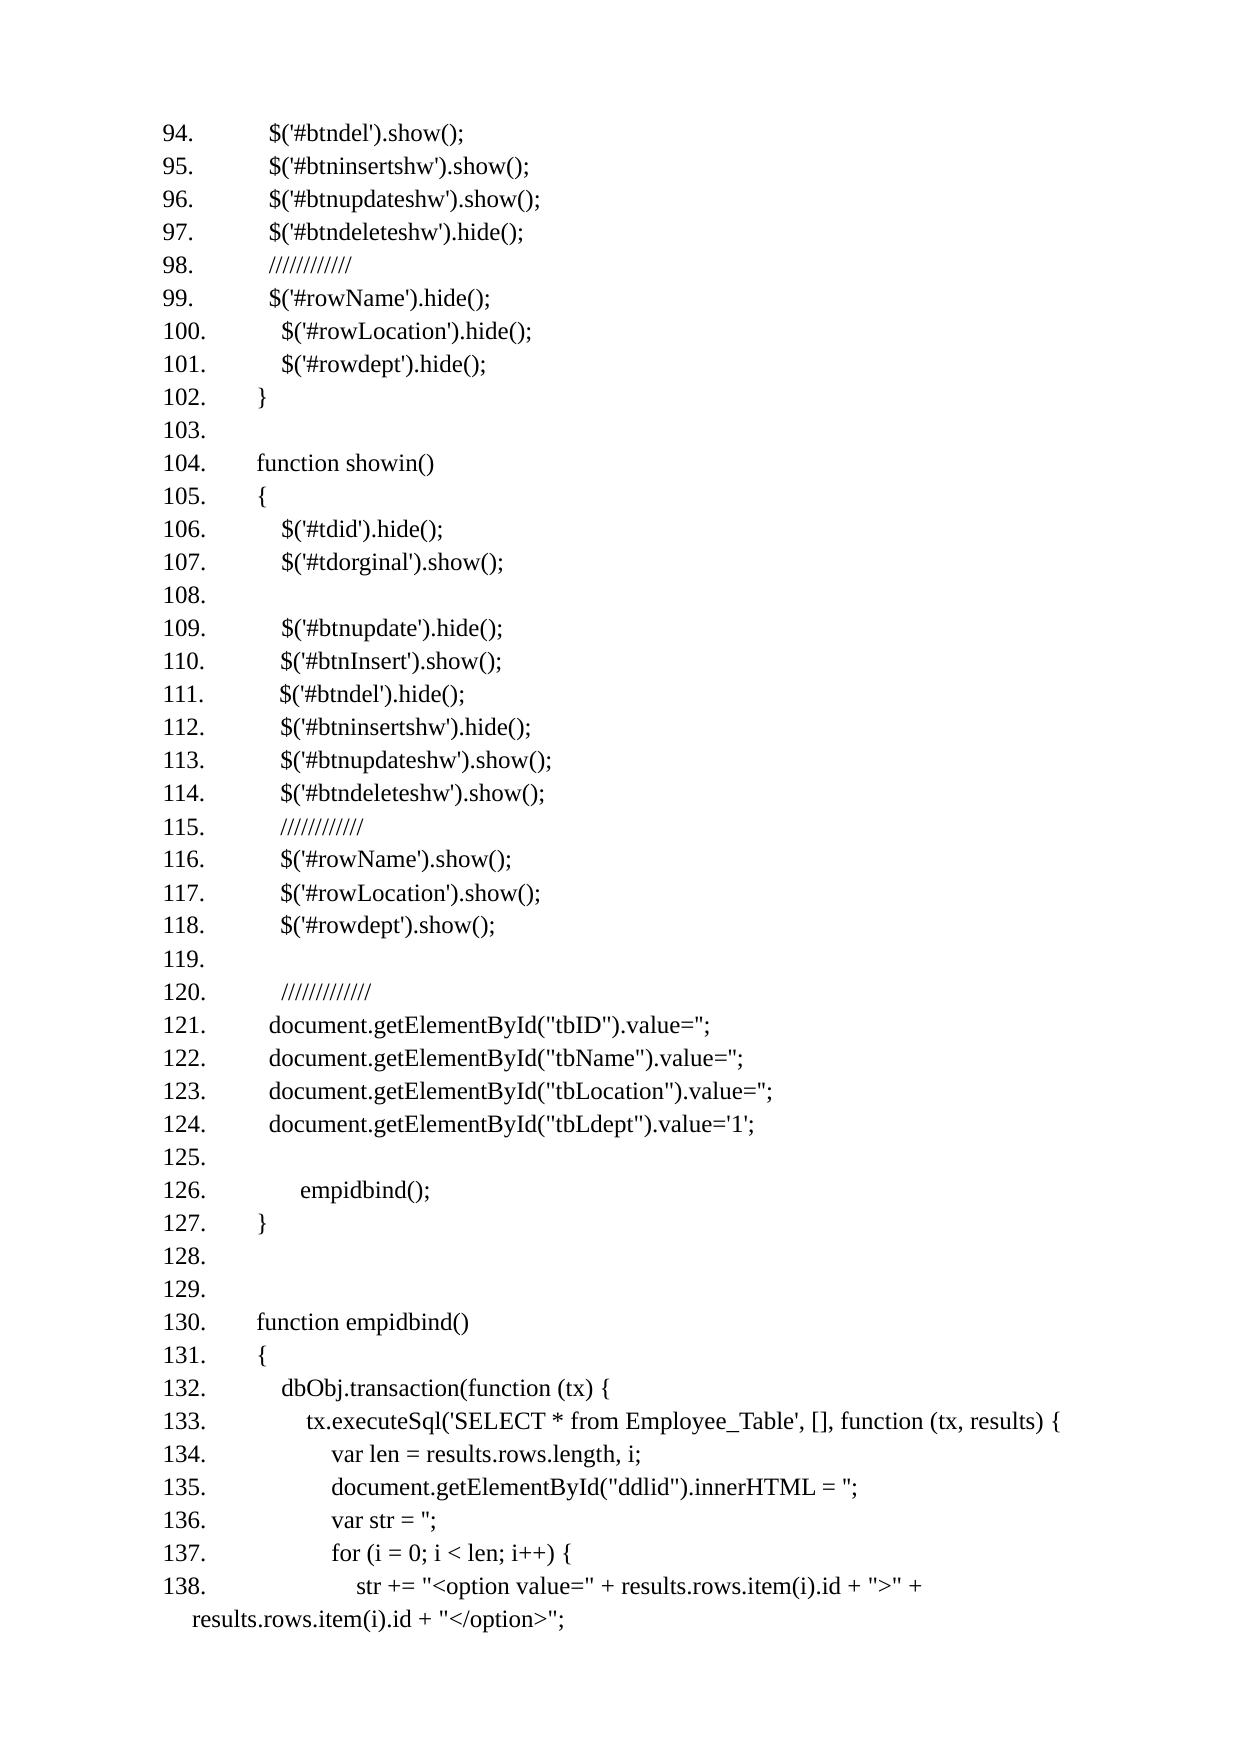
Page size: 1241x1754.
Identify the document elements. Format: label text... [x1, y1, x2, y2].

list $('#btninsertshw').show(); [162, 151, 1122, 180]
list empidbind(); [162, 1175, 1122, 1203]
list document.getElementById("ddlid").innerHTML = ''; [162, 1472, 1122, 1501]
list $('#btnupdateshw').show(); [162, 746, 1122, 774]
list $('#btnupdate').hide(); [162, 613, 1122, 642]
list ///////////// [162, 977, 1122, 1005]
list $('#tdid').hide(); [162, 514, 1122, 543]
list for (i = 0; i < len; i++) { [162, 1538, 1122, 1567]
list //////////// [162, 250, 1122, 279]
list document.getElementById("tbID").value=''; [162, 1010, 1122, 1038]
list { [162, 1340, 1122, 1369]
list function empidbind() [162, 1307, 1122, 1336]
list $('#rowdept').show(); [162, 911, 1122, 939]
list $('#rowLocation').show(); [162, 878, 1122, 906]
list var len = results.rows.length, i; [162, 1439, 1122, 1468]
list function showin() [162, 448, 1122, 477]
list //////////// [162, 812, 1122, 840]
list $('#btndel').hide(); [162, 679, 1122, 708]
list } [162, 1208, 1122, 1237]
list dbObj.transaction(function (tx) { [162, 1373, 1122, 1402]
list $('#rowdept').hide(); [162, 349, 1122, 378]
list } [162, 382, 1122, 411]
list $('#btndeleteshw').show(); [162, 778, 1122, 807]
list $('#tdorginal').show(); [162, 547, 1122, 576]
list tx.executeSql('SELECT * from Employee_Table', [], function (tx, results) { [162, 1406, 1122, 1435]
list document.getElementById("tbLdept").value='1'; [162, 1109, 1122, 1137]
list document.getElementById("tbName").value=''; [162, 1043, 1122, 1071]
list $('#btndel').show(); [162, 118, 1122, 147]
list { [162, 481, 1122, 510]
list document.getElementById("tbLocation").value=''; [162, 1076, 1122, 1104]
list $('#btnInsert').show(); [162, 646, 1122, 675]
list $('#rowLocation').hide(); [162, 316, 1122, 345]
list $('#btninsertshw').hide(); [162, 712, 1122, 741]
list $('#btndeleteshw').hide(); [162, 217, 1122, 246]
list $('#btnupdateshw').show(); [162, 184, 1122, 213]
list $('#rowName').hide(); [162, 283, 1122, 312]
list str += "<option value=" + results.rows.item(i).id + ">" + results.rows.item(i).id + "</option>"; [162, 1571, 1122, 1633]
list var str = ''; [162, 1505, 1122, 1534]
list $('#rowName').show(); [162, 844, 1122, 873]
